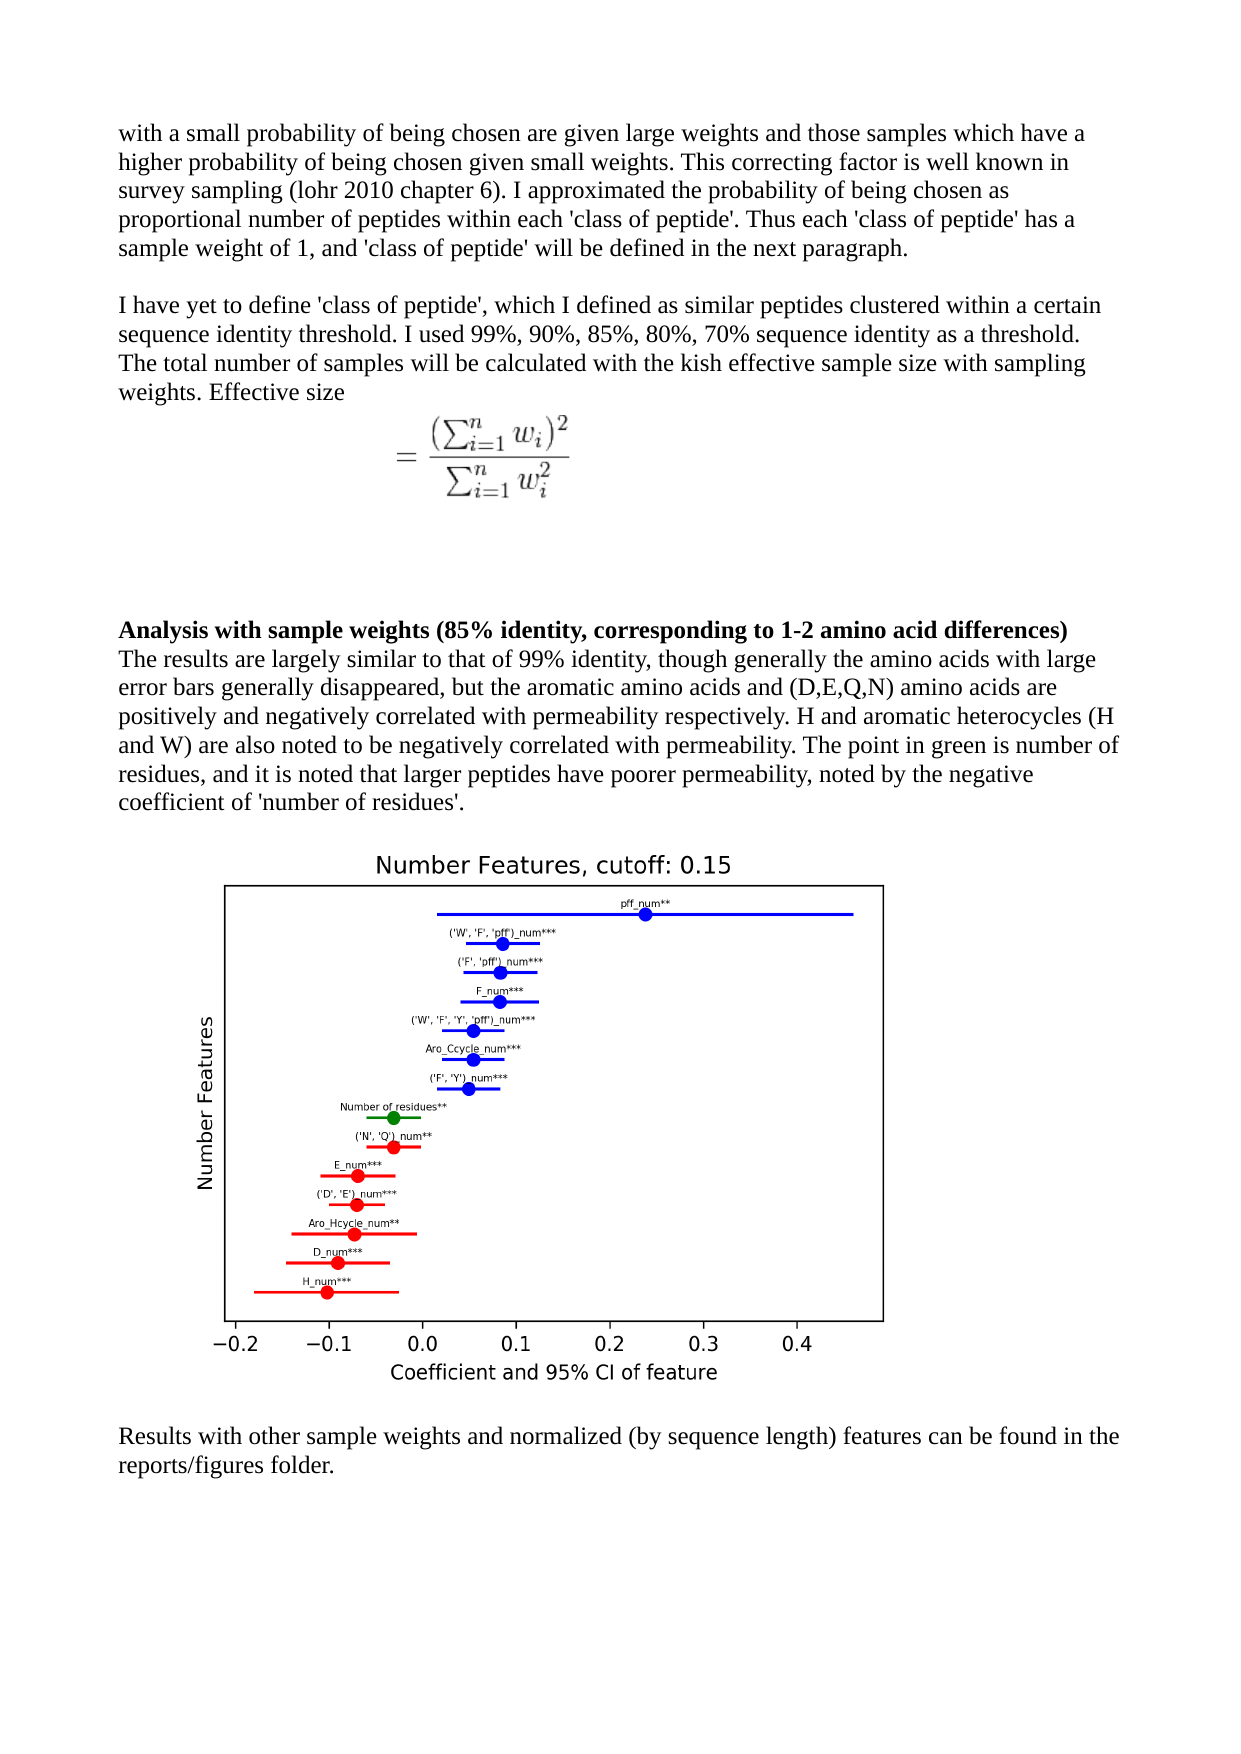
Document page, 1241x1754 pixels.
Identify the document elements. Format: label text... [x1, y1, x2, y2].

text I have yet to define 'class of peptide', which I defined as similar peptides clustered within a certain sequence identity threshold. I used 99%, 90%, 85%, 80%, 70% sequence identity as a threshold. The total number of samples will be calculated with the kish effective sample size with sampling weights. Effective size [118, 291, 1122, 406]
text Results with other sample weights and normalized (by sequence length) features can be found in the reports/figures folder. [118, 1421, 1122, 1479]
picture [118, 816, 968, 1393]
text with a small probability of being chosen are given large weights and those samples which have a higher probability of being chosen given small weights. This correcting factor is well known in survey sampling (lohr 2010 chapter 6). I approximated the probability of being chosen as proportional number of peptides within each 'class of peptide'. Thus each 'class of peptide' has a sample weight of 1, and 'class of peptide' will be defined in the next paragraph. [118, 118, 1122, 262]
picture [396, 415, 570, 500]
text The results are largely similar to that of 99% identity, though generally the amino acids with large error bars generally disappeared, but the aromatic amino acids and (D,E,Q,N) amino acids are positively and negatively correlated with permeability respectively. H and aromatic heterocycles (H and W) are also noted to be negatively correlated with permeability. The point in green is number of residues, and it is noted that larger peptides have poorer permeability, noted by the negative coefficient of 'number of residues'. [118, 644, 1122, 816]
text Analysis with sample weights (85% identity, corresponding to 1-2 amino acid differences) [118, 615, 1122, 644]
